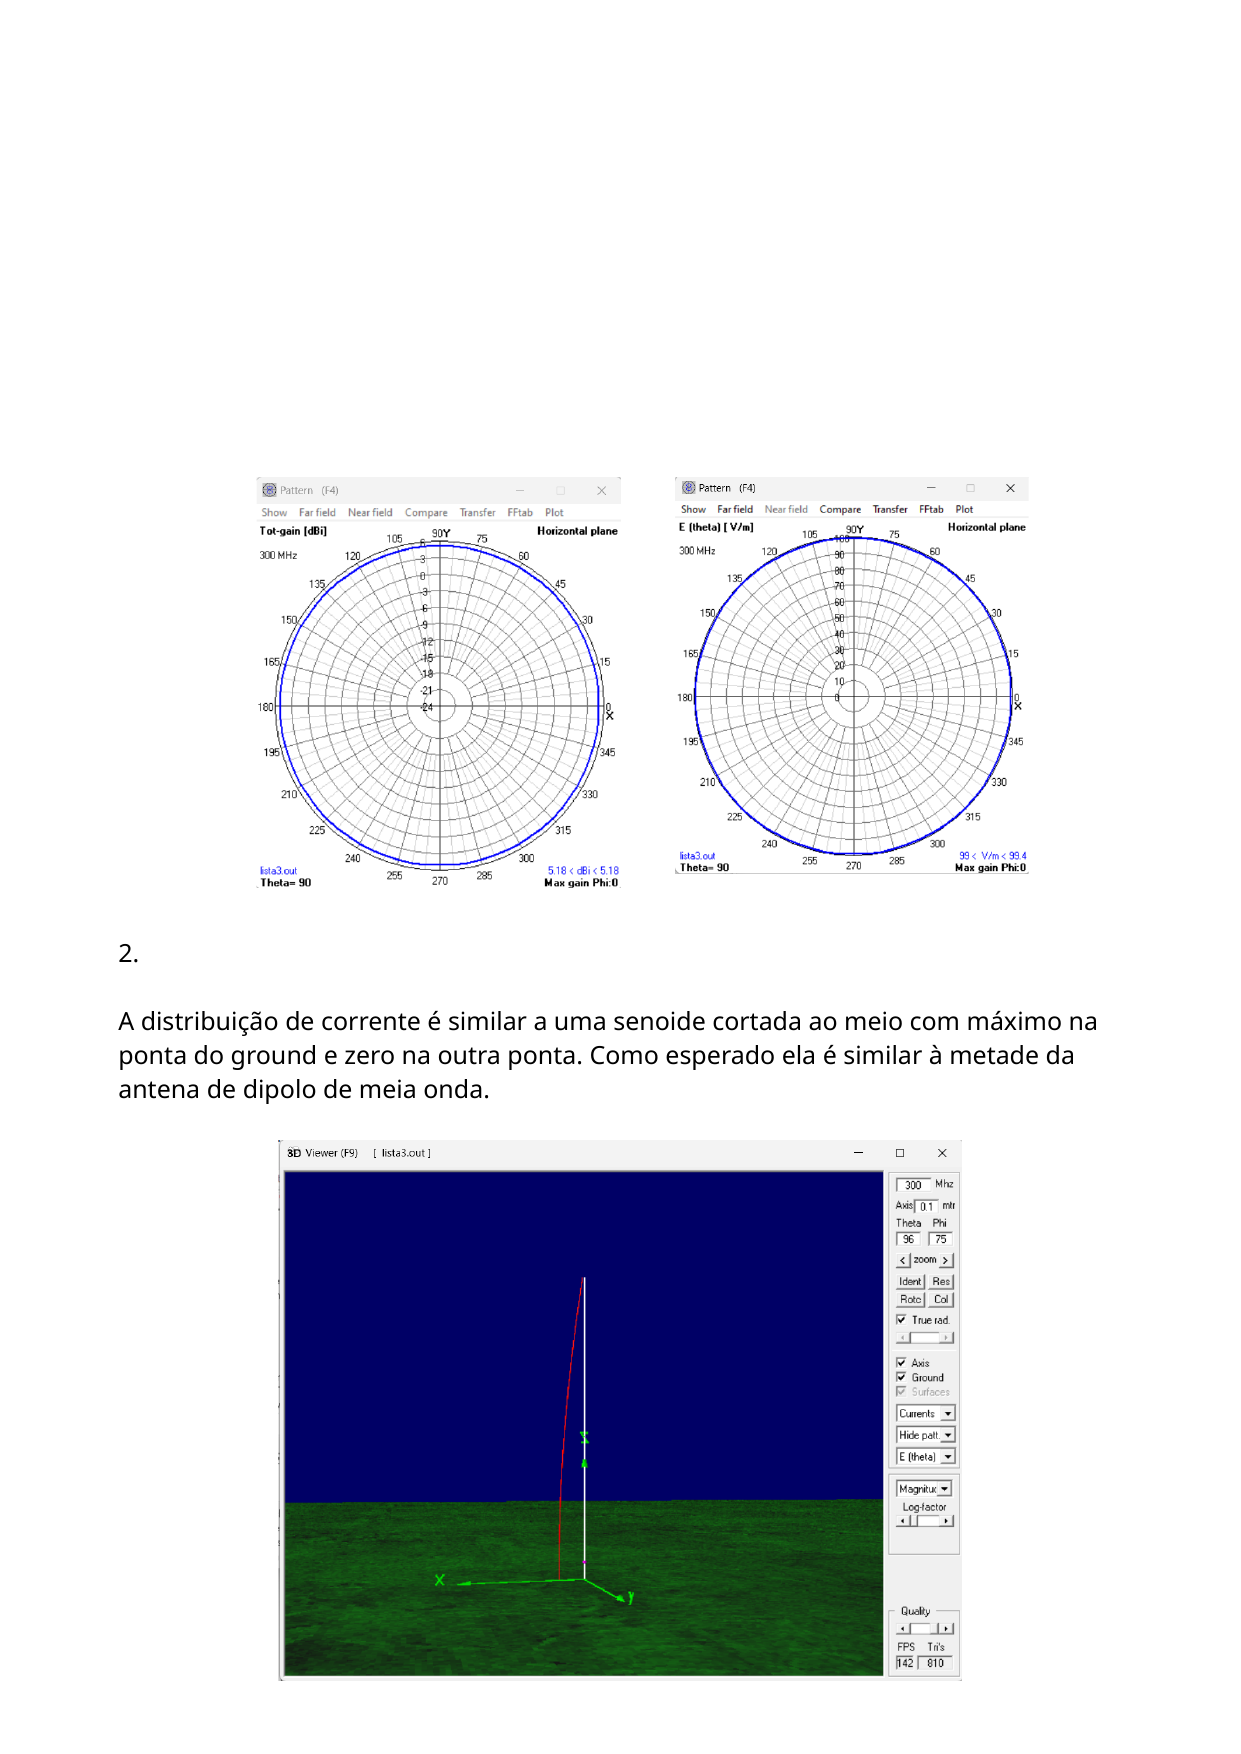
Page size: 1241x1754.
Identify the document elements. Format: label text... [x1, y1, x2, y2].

text 2. [118, 936, 1122, 970]
picture [675, 477, 1029, 874]
text A distribuição de corrente é similar a uma senoide cortada ao meio com máximo na ponta do ground e zero na outra ponta. Como esperado ela é similar à metade da antena de dipolo de meia onda. [118, 1004, 1122, 1106]
picture [256, 477, 621, 888]
picture [278, 1140, 962, 1681]
